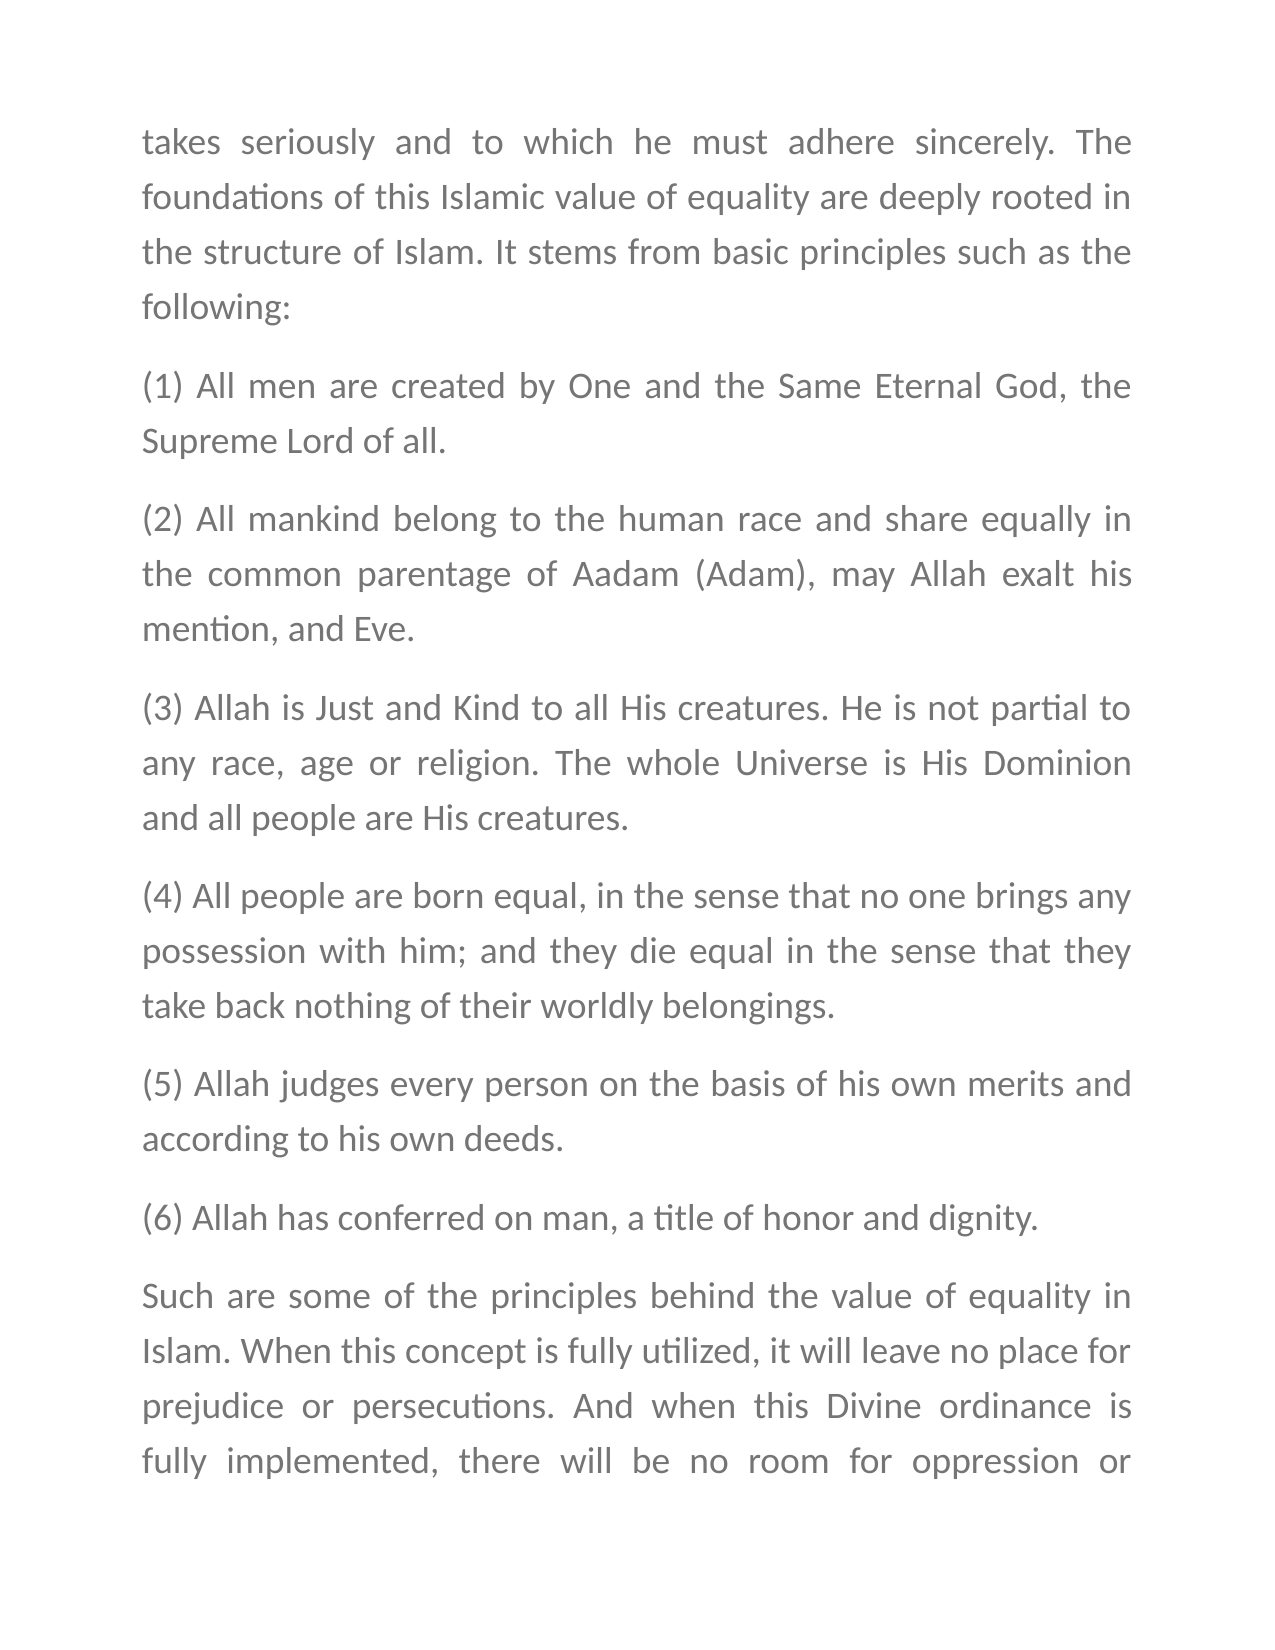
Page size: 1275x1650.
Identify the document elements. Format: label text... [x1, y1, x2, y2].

text (3) Allah is Just and Kind to all His creatures. He is not partial to any race, age or religion. The whole Universe is His Dominion and all people are His creatures. [142, 683, 1133, 839]
text (4) All people are born equal, in the sense that no one brings any possession with him; and they die equal in the sense that they take back nothing of their worldly belongings. [142, 872, 1133, 1028]
text Such are some of the principles behind the value of equality in Islam. When this concept is fully utilized, it will leave no place for prejudice or persecutions. And when this Divine ordinance is fully implemented, there will be no room for oppression or [142, 1272, 1133, 1483]
text (5) Allah judges every person on the basis of his own merits and according to his own deeds. [142, 1060, 1133, 1161]
text (6) Allah has conferred on man, a title of honor and dignity. [142, 1194, 1133, 1239]
text takes seriously and to which he must adhere sincerely. The foundations of this Islamic value of equality are deeply rooted in the structure of Islam. It stems from basic principles such as the following: [142, 118, 1133, 329]
text (2) All mankind belong to the human race and share equally in the common parentage of Aadam (Adam), may Allah exalt his mention, and Eve. [142, 495, 1133, 651]
text (1) All men are created by One and the Same Eternal God, the Supreme Lord of all. [142, 362, 1133, 462]
